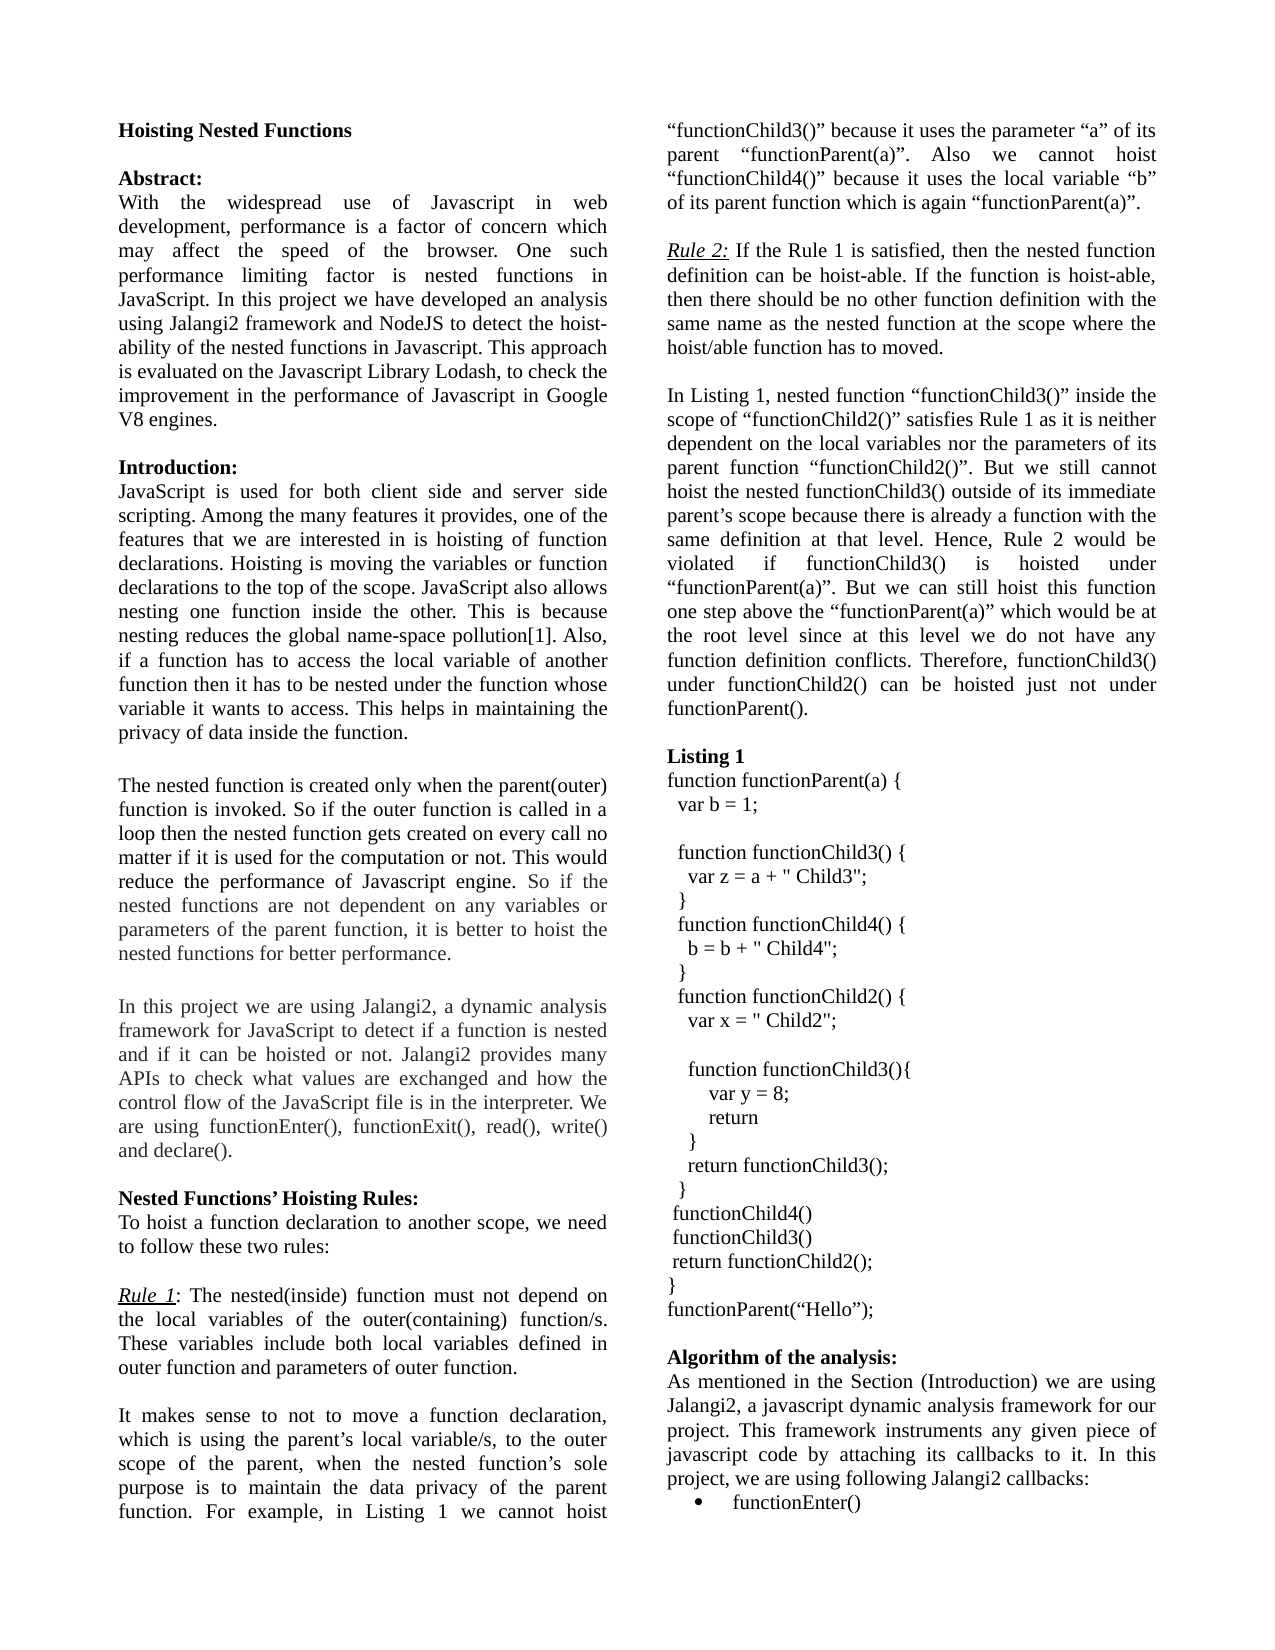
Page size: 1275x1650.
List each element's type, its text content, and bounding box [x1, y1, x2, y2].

text var b = 1; [667, 792, 1157, 816]
list functionEnter() [695, 1490, 1157, 1514]
text Algorithm of the analysis: [667, 1345, 1157, 1369]
text It makes sense to not to move a function declaration, which is using the parent’s local variable/s, to the outer scope of the parent, when the nested function’s sole purpose is to maintain the data privacy of the parent function. For example, in Listing 1 we cannot hoist [118, 1403, 608, 1523]
text In this project we are using Jalangi2, a dynamic analysis framework for JavaScript to detect if a function is nested and if it can be hoisted or not. Jalangi2 provides many APIs to check what values are exchanged and how the control flow of the JavaScript file is in the interpreter. We are using functionEnter(), functionExit(), read(), write() and declare(). [118, 994, 608, 1162]
text JavaScript is used for both client side and server side scripting. Among the many features it provides, one of the features that we are interested in is hoisting of function declarations. Hoisting is moving the variables or function declarations to the top of the scope. JavaScript also allows nesting one function inside the other. This is because nesting reduces the global name-space pollution[1]. Also, if a function has to access the local variable of another function then it has to be nested under the function whose variable it wants to access. This helps in maintaining the privacy of data inside the function. [118, 479, 608, 744]
text Introduction: [118, 455, 608, 479]
text Abstract: [118, 166, 608, 190]
text function functionChild3() { var z = a + " Child3"; } [667, 816, 1157, 912]
text In Listing 1, nested function “functionChild3()” inside the scope of “functionChild2()” satisfies Rule 1 as it is neither dependent on the local variables nor the parameters of its parent function “functionChild2()”. But we still cannot hoist the nested functionChild3() outside of its immediate parent’s scope because there is already a function with the same definition at that level. Hence, Rule 2 would be violated if functionChild3() is hoisted under “functionParent(a)”. But we can still hoist this function one step above the “functionParent(a)” which would be at the root level since at this level we do not have any function definition conflicts. Therefore, functionChild3() under functionChild2() can be hoisted just not under functionParent(). [667, 383, 1157, 720]
text As mentioned in the Section (Introduction) we are using Jalangi2, a javascript dynamic analysis framework for our project. This framework instruments any given piece of javascript code by attaching its callbacks to it. In this project, we are using following Jalangi2 callbacks: [667, 1369, 1157, 1490]
text function functionParent(a) { [667, 768, 1157, 792]
text The nested function is created only when the parent(outer) function is invoked. So if the outer function is called in a loop then the nested function gets created on every call no matter if it is used for the computation or not. This would reduce the performance of Javascript engine. So if the nested functions are not dependent on any variables or parameters of the parent function, it is better to hoist the nested functions for better performance. [118, 772, 608, 965]
text functionParent(“Hello”); [667, 1297, 1157, 1321]
text Listing 1 [667, 744, 1157, 768]
text functionChild4() functionChild3() return functionChild2(); } [667, 1201, 1157, 1297]
text With the widespread use of Javascript in web development, performance is a factor of concern which may affect the speed of the browser. One such performance limiting factor is nested functions in JavaScript. In this project we have developed an analysis using Jalangi2 framework and NodeJS to detect the hoist-ability of the nested functions in Javascript. This approach is evaluated on the Javascript Library Lodash, to check the improvement in the performance of Javascript in Google V8 engines. [118, 190, 608, 431]
text To hoist a function declaration to another scope, we need to follow these two rules: [118, 1210, 608, 1258]
text Rule 2: If the Rule 1 is satisfied, then the nested function definition can be hoist-able. If the function is hoist-able, then there should be no other function definition with the same name as the nested function at the scope where the hoist/able function has to moved. [667, 238, 1157, 359]
text function functionChild4() { b = b + " Child4"; } function functionChild2() { var x = " Child2"; function functionChild3(){ var y = 8; return } return functionChild3(); } [667, 912, 1157, 1201]
text Rule 1: The nested(inside) function must not depend on the local variables of the outer(containing) function/s. These variables include both local variables defined in outer function and parameters of outer function. [118, 1282, 608, 1379]
text Hoisting Nested Functions [118, 118, 608, 142]
text “functionChild3()” because it uses the parameter “a” of its parent “functionParent(a)”. Also we cannot hoist “functionChild4()” because it uses the local variable “b” of its parent function which is again “functionParent(a)”. [667, 118, 1157, 214]
text Nested Functions’ Hoisting Rules: [118, 1186, 608, 1210]
